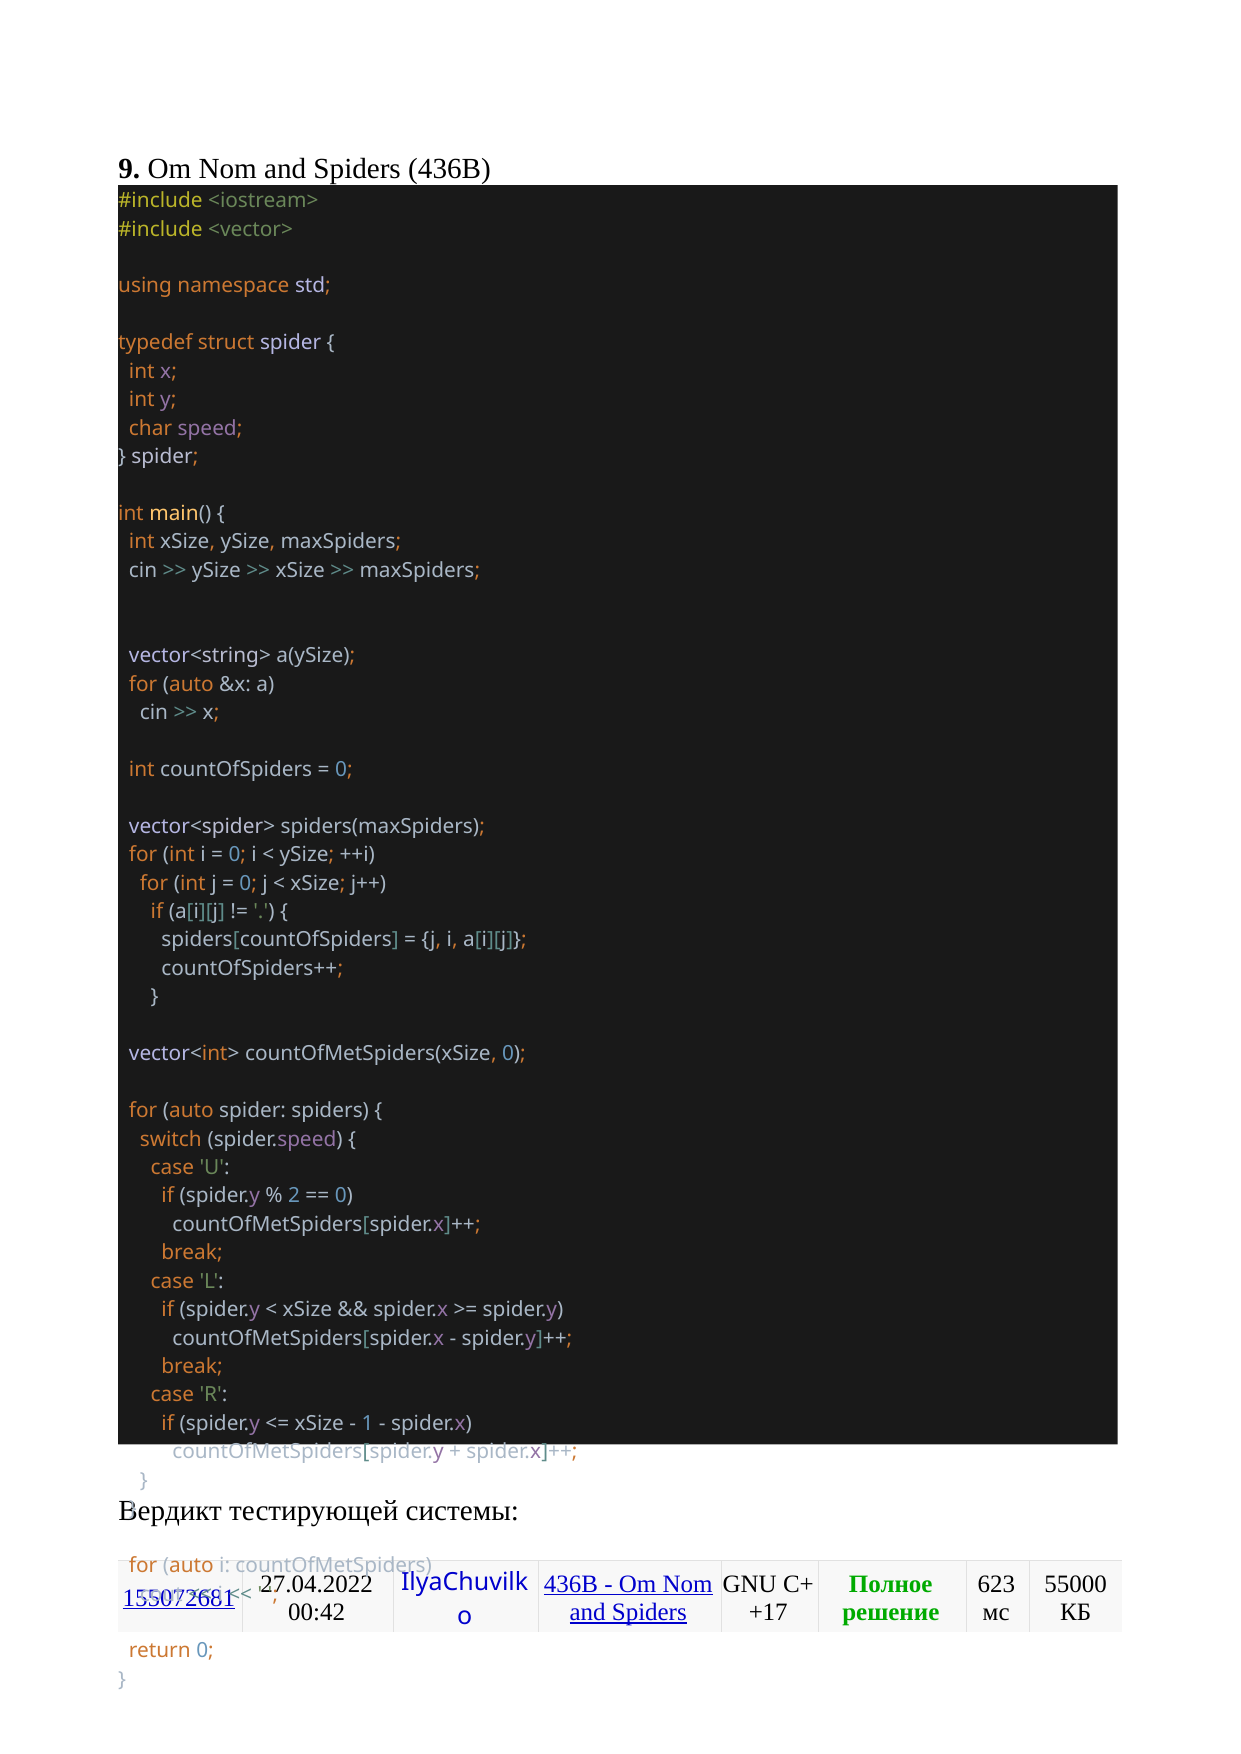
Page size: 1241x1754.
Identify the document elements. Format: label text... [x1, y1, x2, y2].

text Вердикт тестирующей системы: [118, 1493, 1122, 1527]
table_header IlyaChuvilko [394, 1561, 538, 1632]
table_header Полное решение [819, 1561, 966, 1632]
text 9. Om Nom and Spiders (436B) [118, 152, 1122, 185]
table_header 155072681 [118, 1561, 242, 1632]
table_header 436B - Om Nom and Spiders [539, 1561, 721, 1632]
table_header 623 мс [967, 1561, 1029, 1632]
table_header 27.04.2022 00:42 [243, 1561, 393, 1632]
table_header GNU C++17 [722, 1561, 818, 1632]
table_header 55000 КБ [1030, 1561, 1122, 1632]
